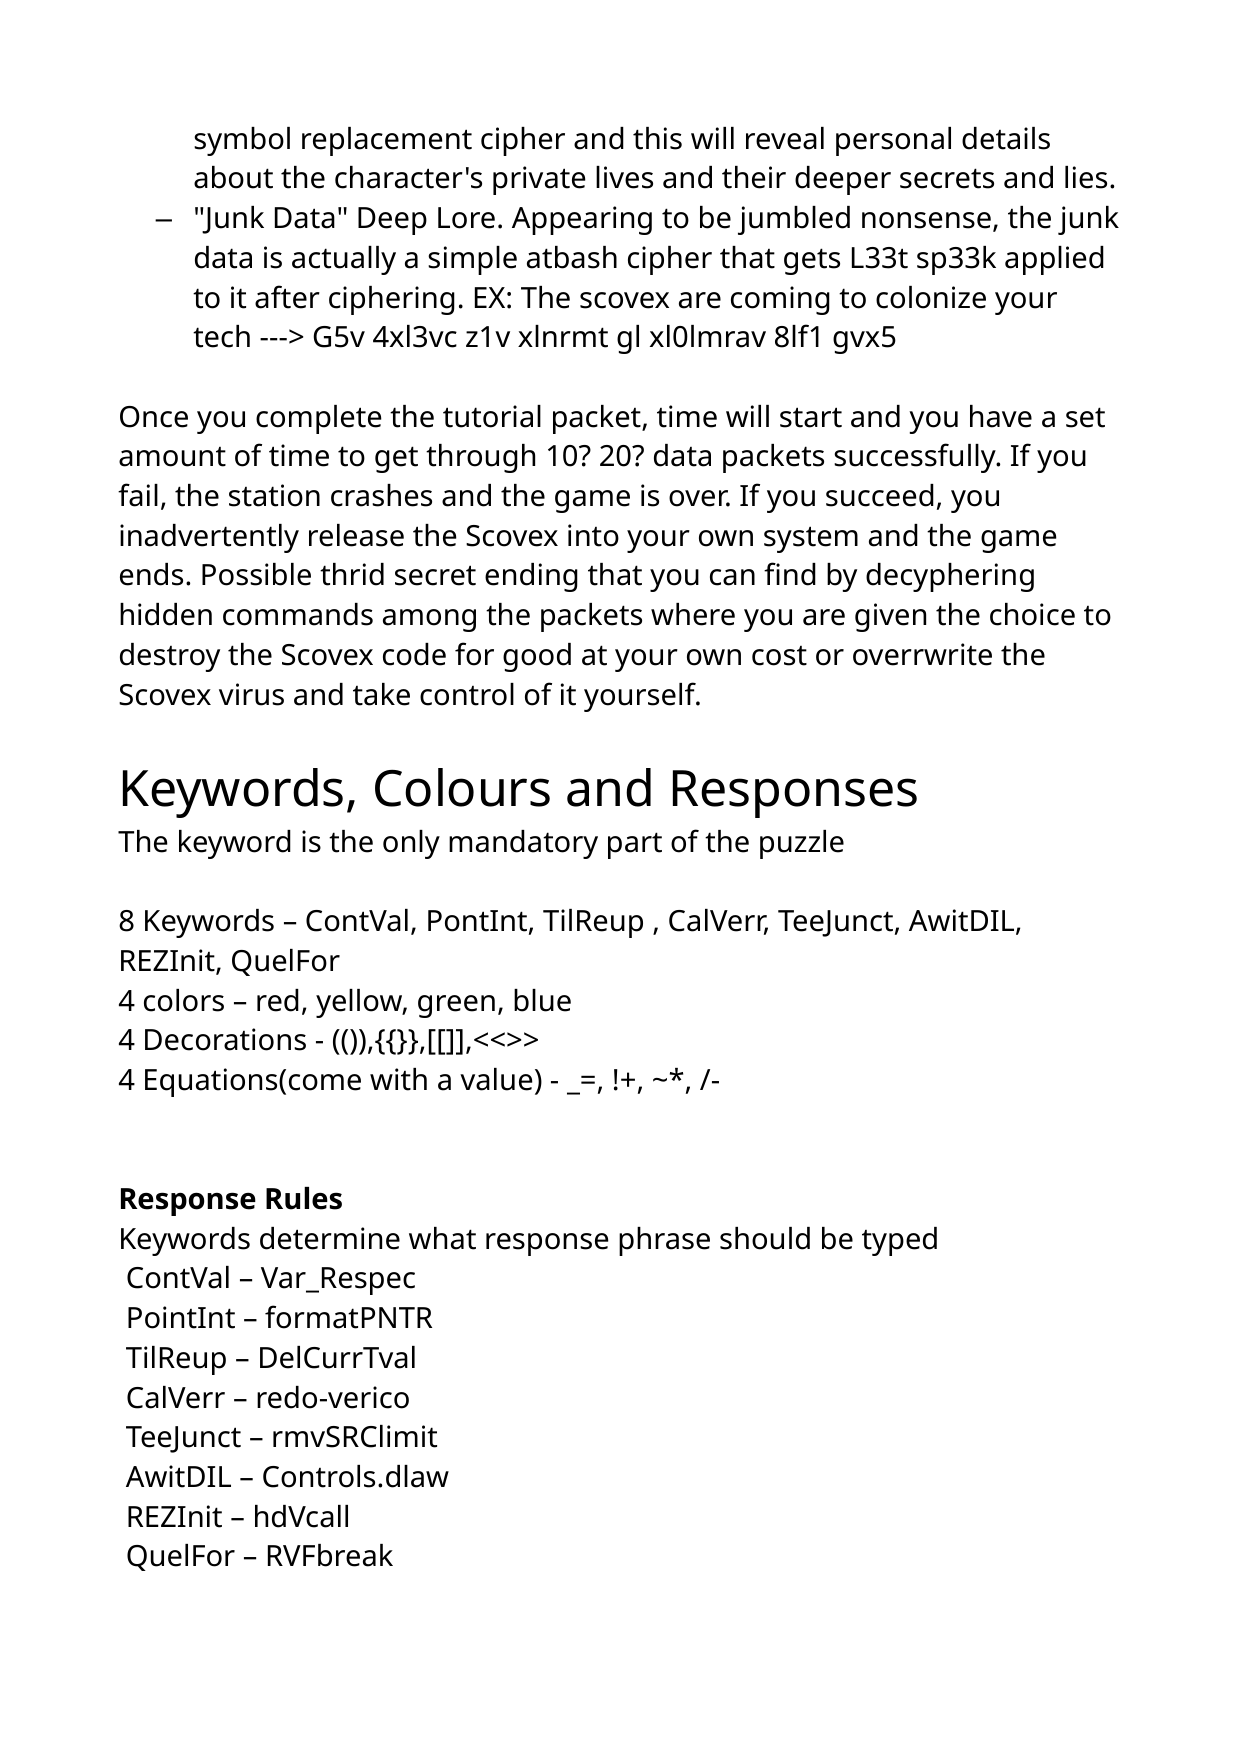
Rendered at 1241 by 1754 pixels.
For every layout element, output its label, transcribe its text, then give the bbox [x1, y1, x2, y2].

text 8 Keywords – ContVal, PontInt, TilReup , CalVerr, TeeJunct, AwitDIL, REZInit, QuelFor [118, 901, 1122, 980]
text REZInit – hdVcall [118, 1496, 1122, 1536]
text 4 colors – red, yellow, green, blue [118, 980, 1122, 1020]
text CalVerr – redo-verico [118, 1377, 1122, 1417]
text Keywords determine what response phrase should be typed [118, 1218, 1122, 1258]
text Once you complete the tutorial packet, time will start and you have a set amount of time to get through 10? 20? data packets successfully. If you fail, the station crashes and the game is over. If you succeed, you inadvertently release the Scovex into your own system and the game ends. Possible thrid secret ending that you can find by decyphering hidden commands among the packets where you are given the choice to destroy the Scovex code for good at your own cost or overrwrite the Scovex virus and take control of it yourself. [118, 396, 1122, 713]
text TeeJunct – rmvSRClimit [118, 1417, 1122, 1456]
text PointInt – formatPNTR [118, 1297, 1122, 1337]
text ContVal – Var_Respec [118, 1258, 1122, 1297]
text 4 Decorations - (()),{{}},[[]],<<>> [118, 1020, 1122, 1059]
text QuelFor – RVFbreak [118, 1536, 1122, 1575]
text AwitDIL – Controls.dlaw [118, 1456, 1122, 1496]
text 4 Equations(come with a value) - _=, !+, ~*, /- [118, 1059, 1122, 1099]
text Keywords, Colours and Responses [118, 753, 1122, 821]
list "Junk Data" Deep Lore. Appearing to be jumbled nonsense, the junk data is actually a simple atbash cipher that gets L33t sp33k applied to it after ciphering. EX: The scovex are coming to colonize your tech ---> G5v 4xl3vc z1v xlnrmt gl xl0lmrav 8lf1 gvx5 [156, 197, 1122, 356]
text Response Rules [118, 1178, 1122, 1218]
text TilReup – DelCurrTval [118, 1337, 1122, 1377]
list symbol replacement cipher and this will reveal personal details about the character's private lives and their deeper secrets and lies. [156, 118, 1122, 197]
text The keyword is the only mandatory part of the puzzle [118, 821, 1122, 861]
